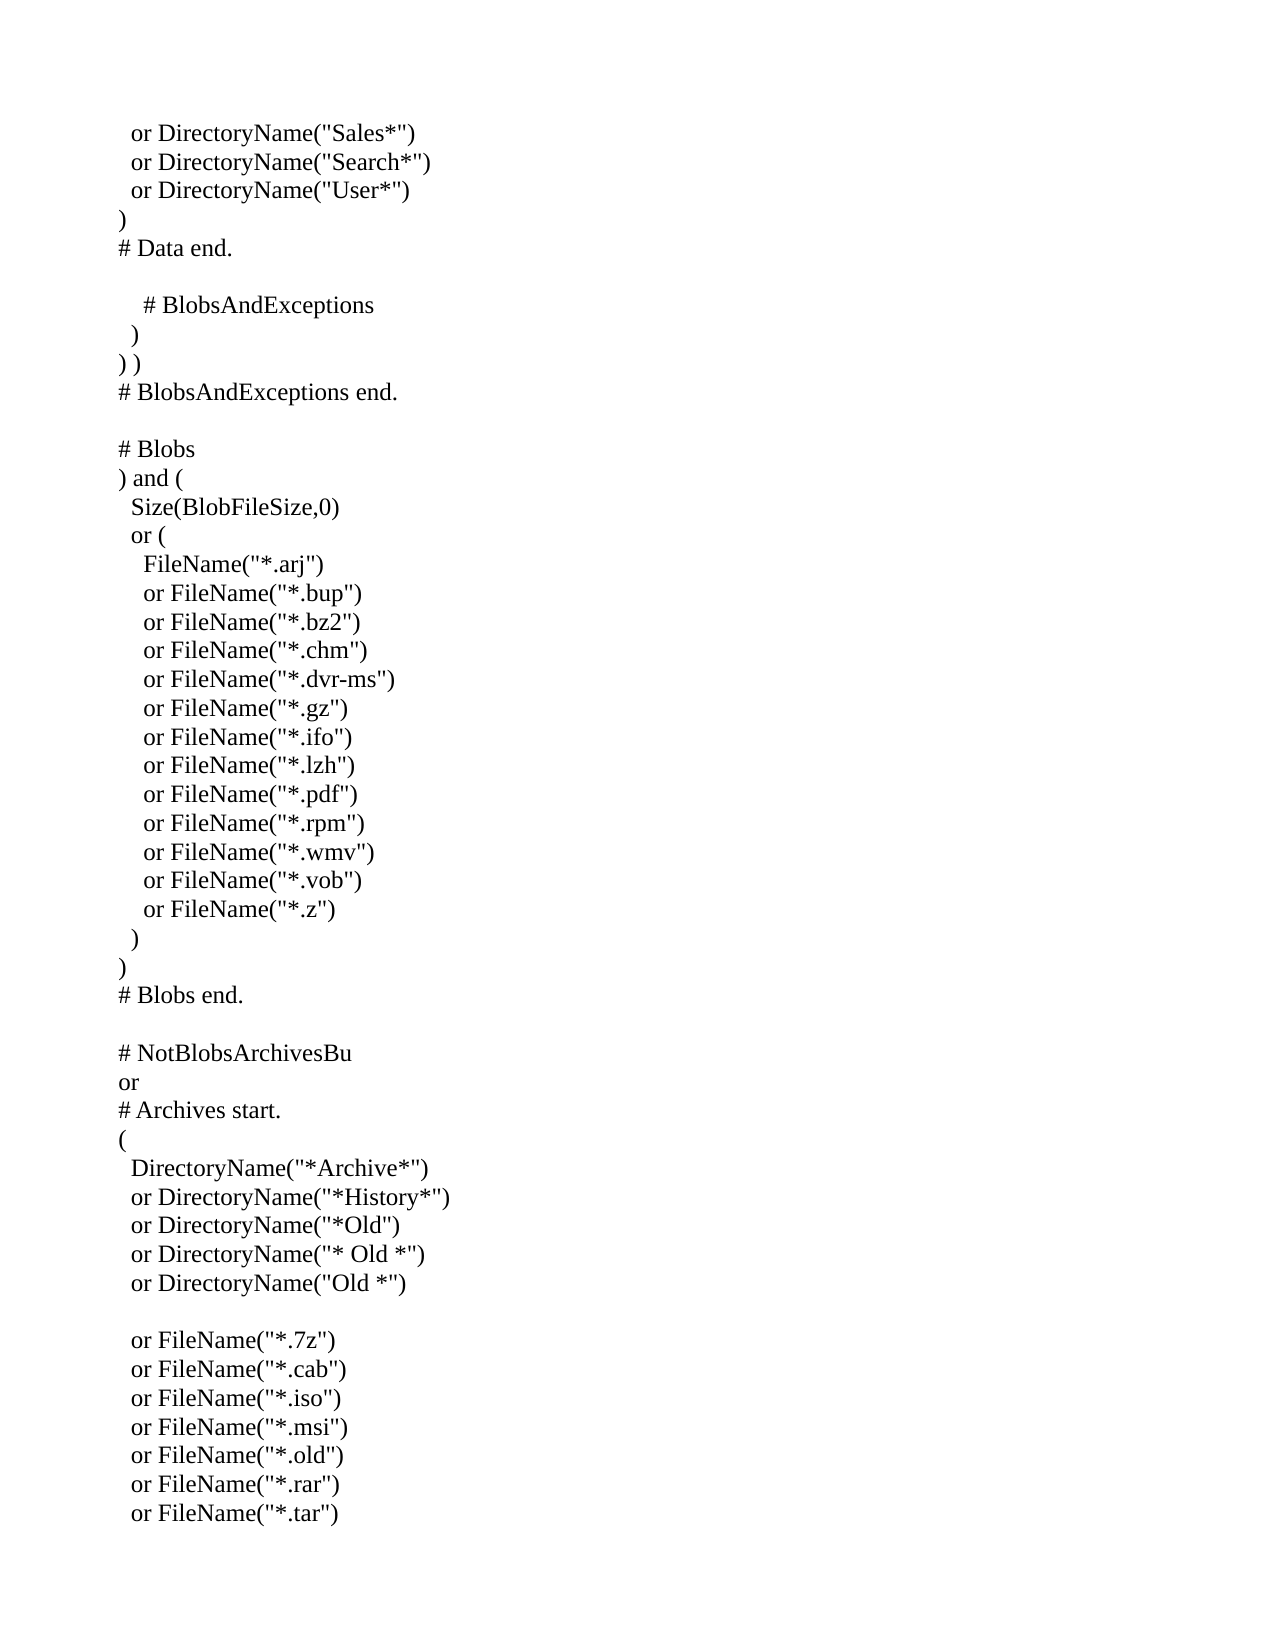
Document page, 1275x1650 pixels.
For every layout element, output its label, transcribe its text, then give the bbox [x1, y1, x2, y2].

text or FileName("*.gz") [118, 693, 1157, 722]
text or DirectoryName("Sales*") [118, 118, 1157, 147]
text ) [118, 952, 1157, 981]
text or FileName("*.msi") [118, 1412, 1157, 1441]
text or FileName("*.rpm") [118, 808, 1157, 837]
text or FileName("*.z") [118, 894, 1157, 923]
text or FileName("*.wmv") [118, 837, 1157, 866]
text or DirectoryName("*Old") [118, 1211, 1157, 1239]
text or FileName("*.dvr-ms") [118, 664, 1157, 693]
text or FileName("*.bz2") [118, 607, 1157, 636]
text or FileName("*.7z") [118, 1326, 1157, 1354]
text or DirectoryName("Search*") [118, 147, 1157, 176]
text ) ) [118, 348, 1157, 377]
text or FileName("*.chm") [118, 636, 1157, 664]
text or FileName("*.bup") [118, 578, 1157, 607]
text or FileName("*.rar") [118, 1469, 1157, 1498]
text or DirectoryName("*History*") [118, 1182, 1157, 1211]
text or FileName("*.cab") [118, 1354, 1157, 1383]
text or DirectoryName("User*") [118, 176, 1157, 204]
text or FileName("*.vob") [118, 866, 1157, 894]
text # NotBlobsArchivesBu [118, 1038, 1157, 1067]
text # BlobsAndExceptions [118, 291, 1157, 319]
text or [118, 1067, 1157, 1096]
text or DirectoryName("Old *") [118, 1268, 1157, 1297]
text ) and ( [118, 463, 1157, 492]
text ( [118, 1124, 1157, 1153]
text ) [118, 319, 1157, 348]
text or FileName("*.pdf") [118, 779, 1157, 808]
text # Blobs [118, 434, 1157, 463]
text # BlobsAndExceptions end. [118, 377, 1157, 406]
text or ( [118, 521, 1157, 549]
text or FileName("*.tar") [118, 1498, 1157, 1527]
text or FileName("*.ifo") [118, 722, 1157, 751]
text # Blobs end. [118, 981, 1157, 1009]
text or FileName("*.old") [118, 1441, 1157, 1469]
text ) [118, 923, 1157, 952]
text Size(BlobFileSize,0) [118, 492, 1157, 521]
text or FileName("*.iso") [118, 1383, 1157, 1412]
text FileName("*.arj") [118, 549, 1157, 578]
text DirectoryName("*Archive*") [118, 1153, 1157, 1182]
text or DirectoryName("* Old *") [118, 1239, 1157, 1268]
text # Archives start. [118, 1096, 1157, 1124]
text ) [118, 204, 1157, 233]
text # Data end. [118, 233, 1157, 262]
text or FileName("*.lzh") [118, 751, 1157, 779]
